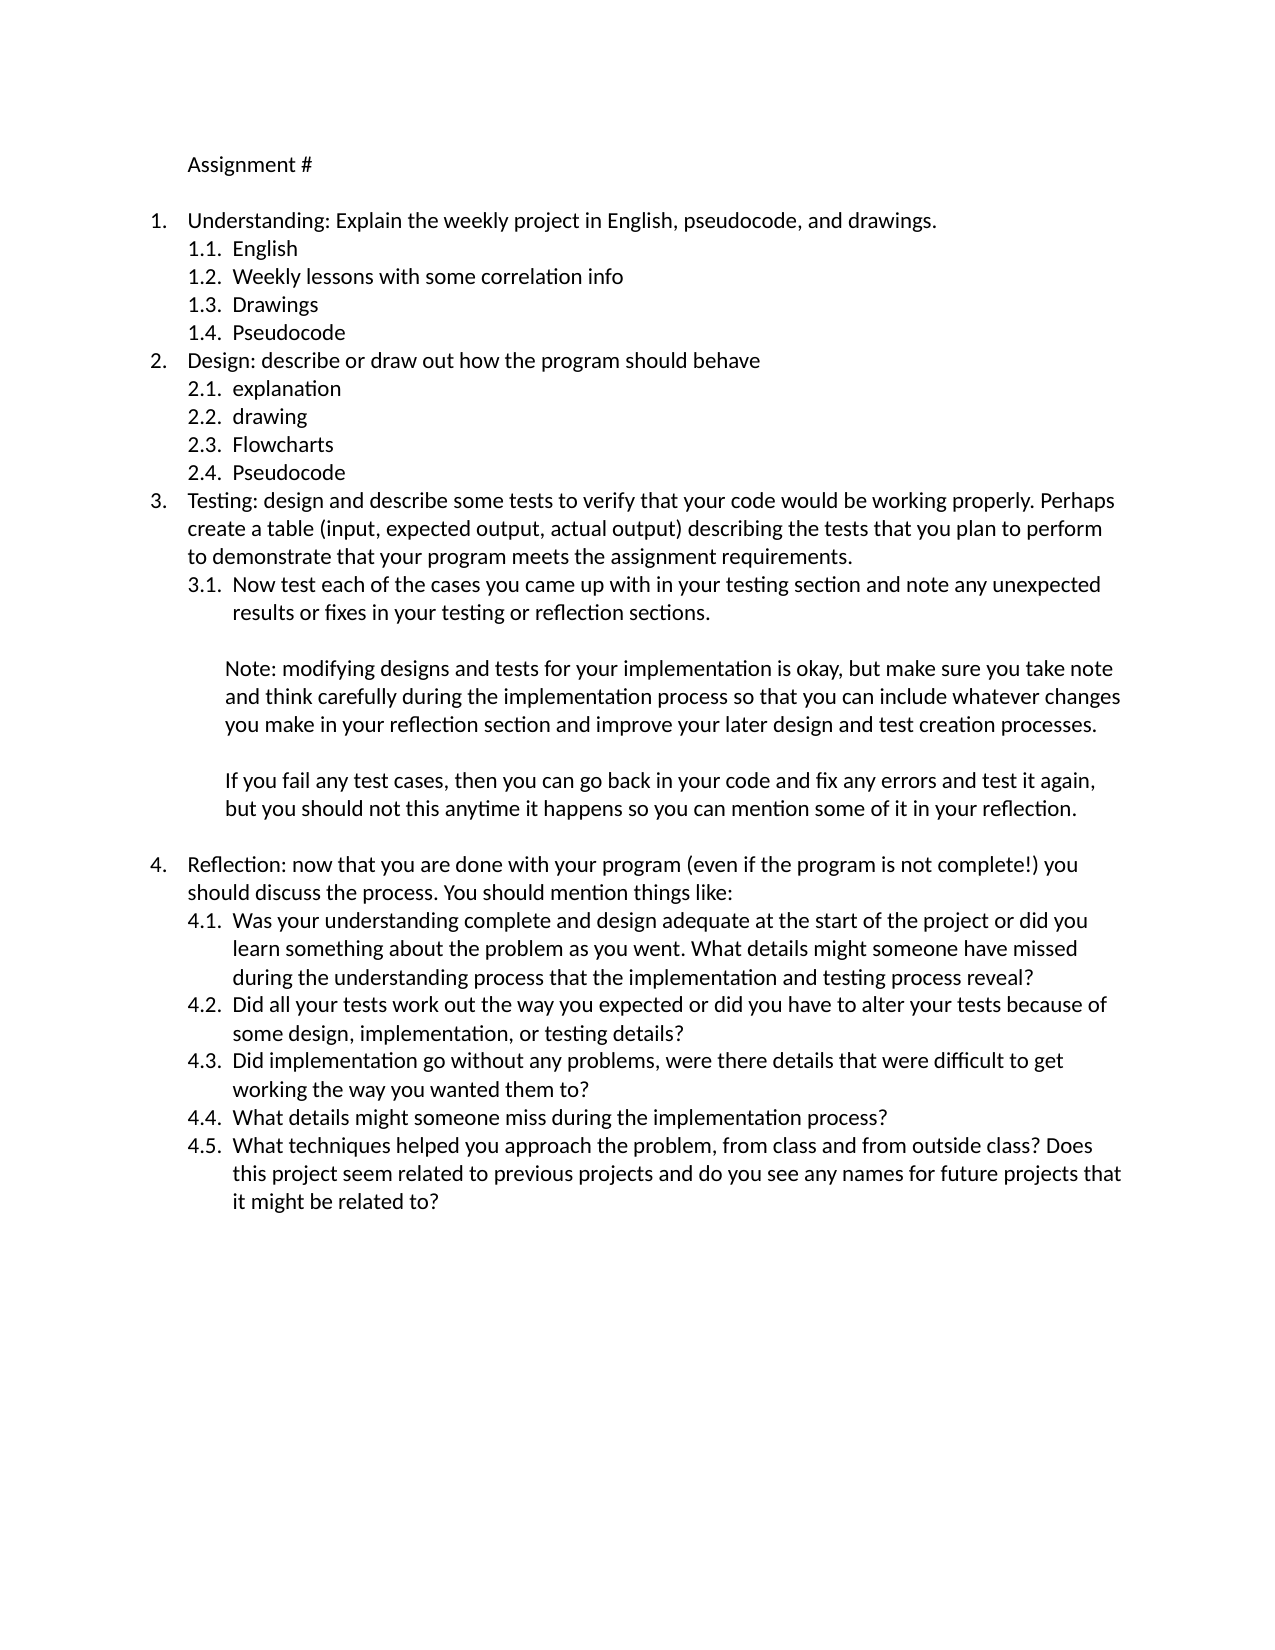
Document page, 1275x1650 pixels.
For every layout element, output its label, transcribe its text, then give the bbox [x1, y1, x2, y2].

list Flowcharts [187, 430, 1125, 458]
text Assignment # [187, 150, 1125, 178]
list Testing: design and describe some tests to verify that your code would be working properly. Perhaps create a table (input, expected output, actual output) describing the tests that you plan to perform to demonstrate that your program meets the assignment requirements. [150, 486, 1125, 570]
list Drawings [187, 290, 1125, 318]
list What details might someone miss during the implementation process? [187, 1103, 1125, 1131]
list English [187, 234, 1125, 262]
list Reflection: now that you are done with your program (even if the program is not complete!) you should discuss the process. You should mention things like: [150, 851, 1125, 907]
list Did implementation go without any problems, were there details that were difficult to get working the way you wanted them to? [187, 1047, 1125, 1103]
list Understanding: Explain the weekly project in English, pseudocode, and drawings. [150, 206, 1125, 234]
list explanation [187, 374, 1125, 402]
list Pseudocode [187, 458, 1125, 486]
list Was your understanding complete and design adequate at the start of the project or did you learn something about the problem as you went. What details might someone have missed during the understanding process that the implementation and testing process reveal? [187, 907, 1125, 991]
list drawing [187, 402, 1125, 430]
list What techniques helped you approach the problem, from class and from outside class? Does this project seem related to previous projects and do you see any names for future projects that it might be related to? [187, 1131, 1125, 1215]
list Weekly lessons with some correlation info [187, 262, 1125, 290]
text Note: modifying designs and tests for your implementation is okay, but make sure you take note and think carefully during the implementation process so that you can include whatever changes you make in your reflection section and improve your later design and test creation processes. [225, 654, 1125, 738]
list Now test each of the cases you came up with in your testing section and note any unexpected results or fixes in your testing or reflection sections. [187, 570, 1125, 626]
list Design: describe or draw out how the program should behave [150, 346, 1125, 374]
list Pseudocode [187, 318, 1125, 346]
list Did all your tests work out the way you expected or did you have to alter your tests because of some design, implementation, or testing details? [187, 991, 1125, 1047]
text If you fail any test cases, then you can go back in your code and fix any errors and test it again, but you should not this anytime it happens so you can mention some of it in your reflection. [225, 766, 1125, 822]
